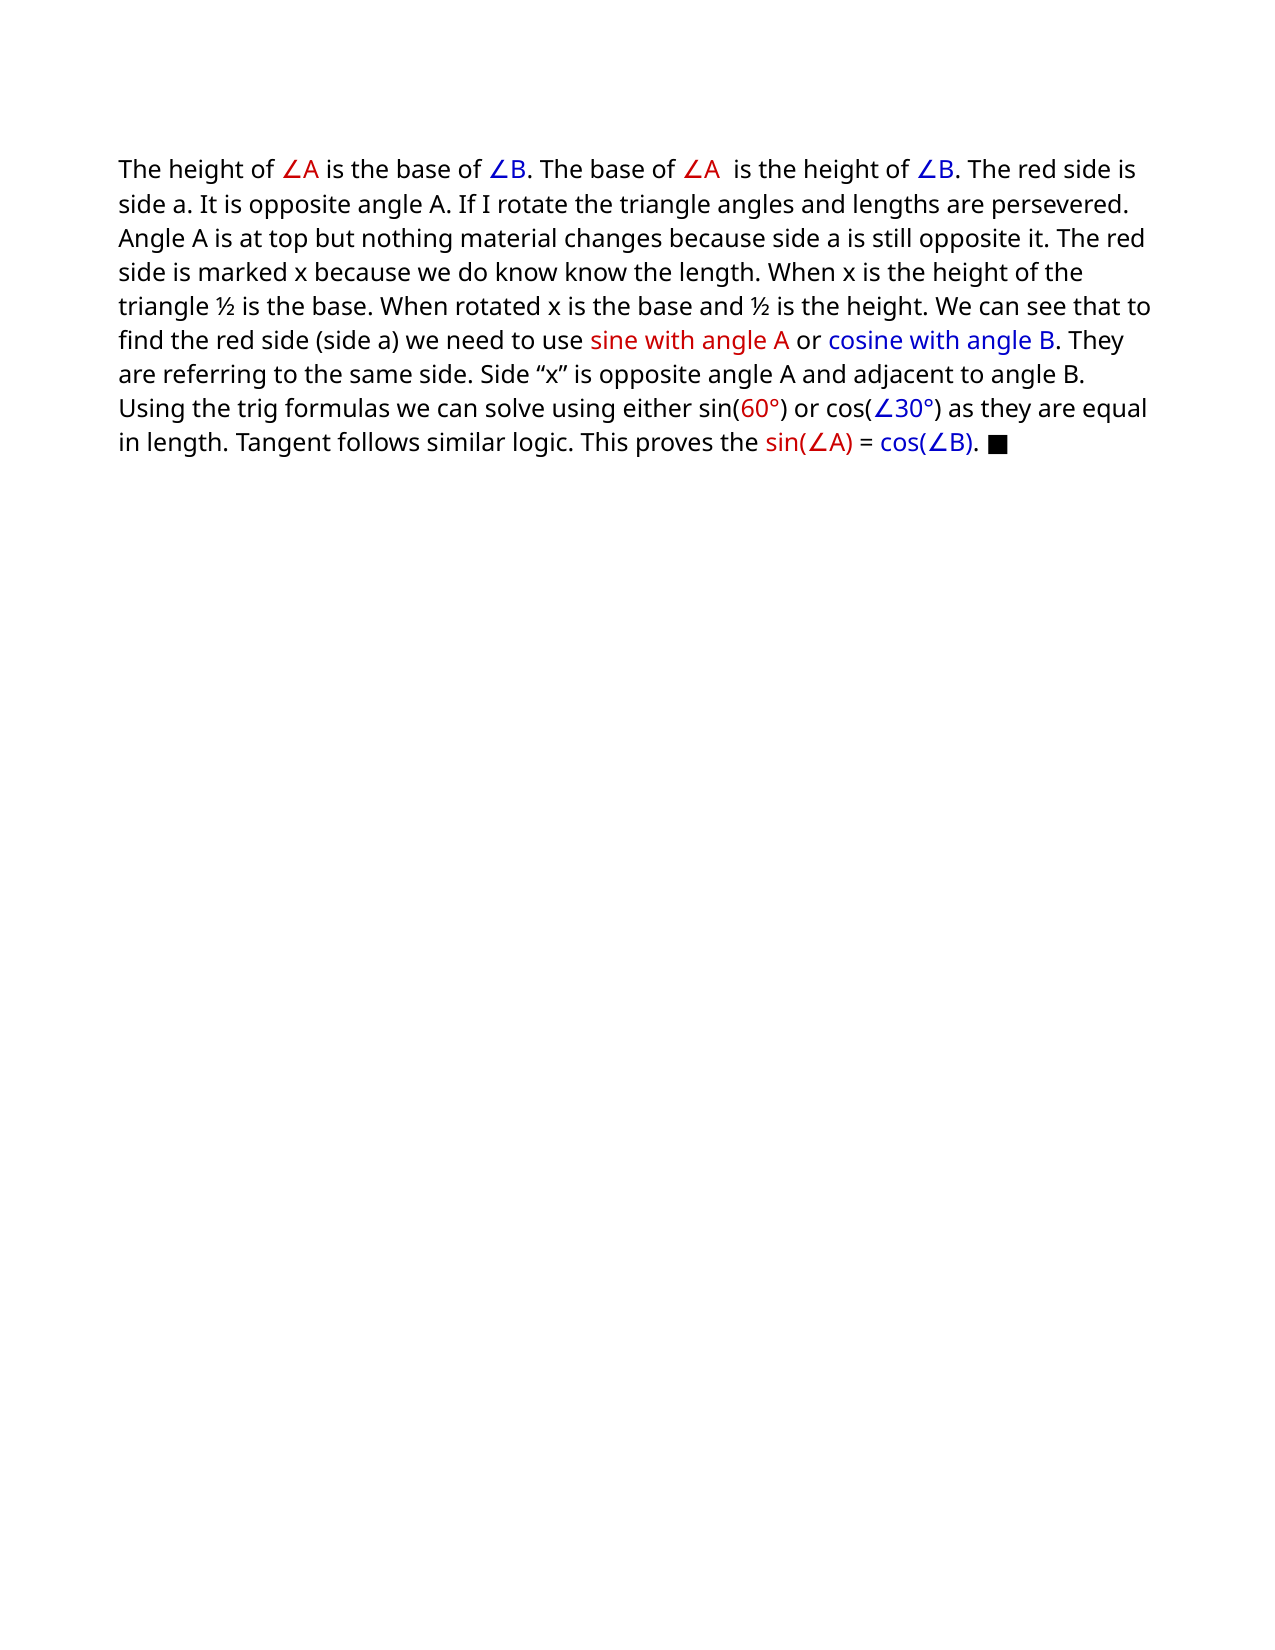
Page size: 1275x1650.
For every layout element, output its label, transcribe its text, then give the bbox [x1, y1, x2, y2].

text The height of ∠A is the base of ∠B. The base of ∠A is the height of ∠B. The red side is side a. It is opposite angle A. If I rotate the triangle angles and lengths are persevered. Angle A is at top but nothing material changes because side a is still opposite it. The red side is marked x because we do know know the length. When x is the height of the triangle ½ is the base. When rotated x is the base and ½ is the height. We can see that to find the red side (side a) we need to use sine with angle A or cosine with angle B. They are referring to the same side. Side “x” is opposite angle A and adjacent to angle B. Using the trig formulas we can solve using either sin(60°) or cos(∠30°) as they are equal in length. Tangent follows similar logic. This proves the sin(∠A) = cos(∠B). ■ [118, 152, 1157, 459]
